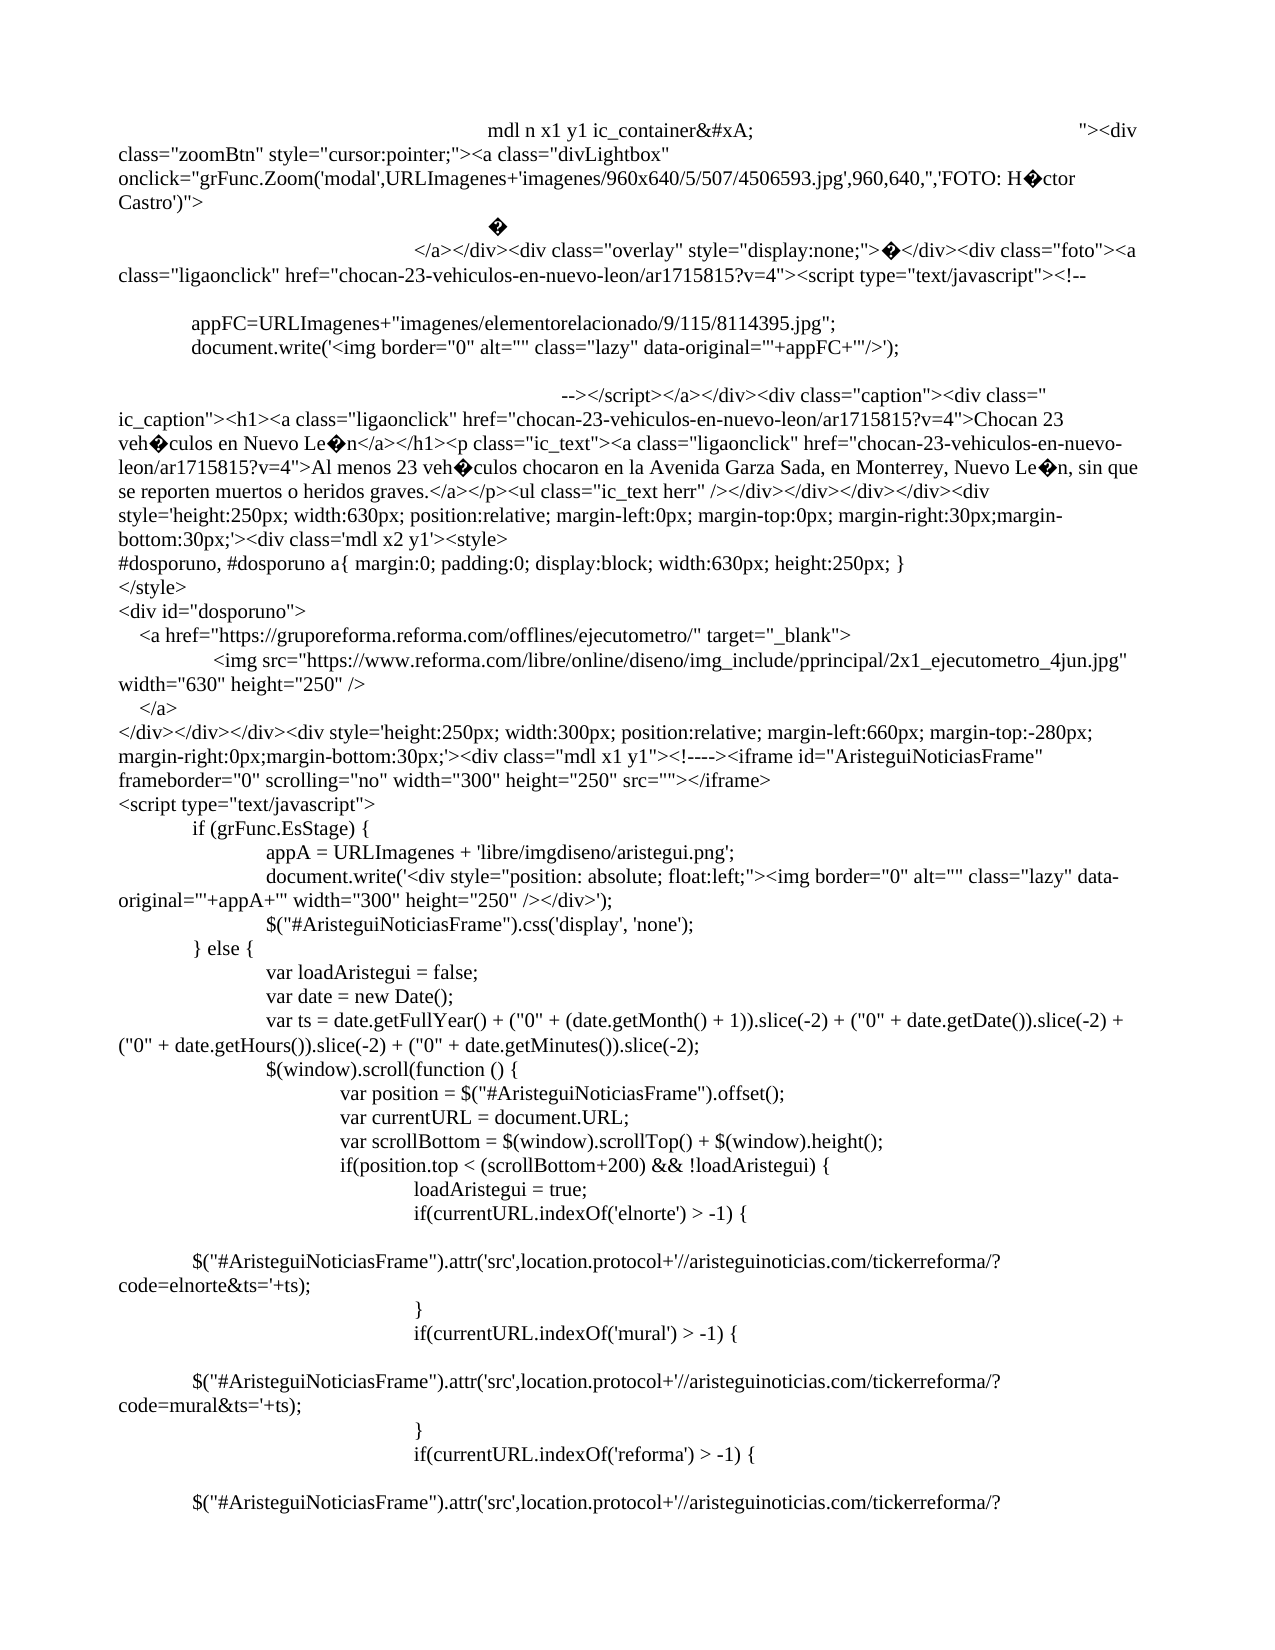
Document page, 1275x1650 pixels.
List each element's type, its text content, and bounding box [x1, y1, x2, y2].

text var date = new Date(); [118, 984, 1157, 1008]
text #dosporuno, #dosporuno a{ margin:0; padding:0; display:block; width:630px; height:250px; } [118, 551, 1157, 575]
text } [118, 1417, 1157, 1442]
text if(currentURL.indexOf('reforma') > -1) { [118, 1442, 1157, 1466]
text } [118, 1297, 1157, 1321]
text document.write('<div style="position: absolute; float:left;"><img border="0" alt="" class="lazy" data-original="'+appA+'" width="300" height="250" /></div>'); [118, 864, 1157, 912]
text appFC=URLImagenes+"imagenes/elementorelacionado/9/115/8114395.jpg"; [118, 311, 1157, 335]
text $("#AristeguiNoticiasFrame").css('display', 'none'); [118, 912, 1157, 936]
text </a> [118, 696, 1157, 720]
text if(currentURL.indexOf('elnorte') > -1) { [118, 1201, 1157, 1225]
text � [118, 214, 1157, 238]
text if(position.top < (scrollBottom+200) && !loadAristegui) { [118, 1153, 1157, 1177]
text if(currentURL.indexOf('mural') > -1) { [118, 1321, 1157, 1345]
text </a></div><div class="overlay" style="display:none;">�</div><div class="foto"><a class="ligaonclick" href="chocan-23-vehiculos-en-nuevo-leon/ar1715815?v=4"><script type="text/javascript"><!-- [118, 238, 1157, 287]
text $("#AristeguiNoticiasFrame").attr('src',location.protocol+'//aristeguinoticias.com/tickerreforma/?code=elnorte&ts='+ts); [118, 1225, 1157, 1297]
text var ts = date.getFullYear() + ("0" + (date.getMonth() + 1)).slice(-2) + ("0" + date.getDate()).slice(-2) + ("0" + date.getHours()).slice(-2) + ("0" + date.getMinutes()).slice(-2); [118, 1008, 1157, 1057]
text var currentURL = document.URL; [118, 1105, 1157, 1129]
text $("#AristeguiNoticiasFrame").attr('src',location.protocol+'//aristeguinoticias.com/tickerreforma/? [118, 1466, 1157, 1514]
text } else { [118, 936, 1157, 960]
text <script type="text/javascript"> [118, 792, 1157, 816]
text loadAristegui = true; [118, 1177, 1157, 1201]
text <img src="https://www.reforma.com/libre/online/diseno/img_include/pprincipal/2x1_ejecutometro_4jun.jpg" width="630" height="250" /> [118, 647, 1157, 696]
text </style> [118, 575, 1157, 599]
text appA = URLImagenes + 'libre/imgdiseno/aristegui.png'; [118, 840, 1157, 864]
text $(window).scroll(function () { [118, 1057, 1157, 1081]
text if (grFunc.EsStage) { [118, 816, 1157, 840]
text document.write('<img border="0" alt="" class="lazy" data-original="'+appFC+'"/>'); [118, 335, 1157, 359]
text var scrollBottom = $(window).scrollTop() + $(window).height(); [118, 1129, 1157, 1153]
text mdl n x1 y1 ic_container&#xA; "><div class="zoomBtn" style="cursor:pointer;"><a class="divLightbox" onclick="grFunc.Zoom('modal',URLImagenes+'imagenes/960x640/5/507/4506593.jpg',960,640,'','FOTO: H�ctor Castro')"> [118, 118, 1157, 214]
text --></script></a></div><div class="caption"><div class=" ic_caption"><h1><a class="ligaonclick" href="chocan-23-vehiculos-en-nuevo-leon/ar1715815?v=4">Chocan 23 veh�culos en Nuevo Le�n</a></h1><p class="ic_text"><a class="ligaonclick" href="chocan-23-vehiculos-en-nuevo-leon/ar1715815?v=4">Al menos 23 veh�culos chocaron en la Avenida Garza Sada, en Monterrey, Nuevo Le�n, sin que se reporten muertos o heridos graves.</a></p><ul class="ic_text herr" /></div></div></div></div><div style='height:250px; width:630px; position:relative; margin-left:0px; margin-top:0px; margin-right:30px;margin-bottom:30px;'><div class='mdl x2 y1'><style> [118, 383, 1157, 551]
text var position = $("#AristeguiNoticiasFrame").offset(); [118, 1081, 1157, 1105]
text <a href="https://gruporeforma.reforma.com/offlines/ejecutometro/" target="_blank"> [118, 623, 1157, 647]
text <div id="dosporuno"> [118, 599, 1157, 623]
text </div></div></div><div style='height:250px; width:300px; position:relative; margin-left:660px; margin-top:-280px; margin-right:0px;margin-bottom:30px;'><div class="mdl x1 y1"><!----><iframe id="AristeguiNoticiasFrame" frameborder="0" scrolling="no" width="300" height="250" src=""></iframe> [118, 720, 1157, 792]
text var loadAristegui = false; [118, 960, 1157, 984]
text $("#AristeguiNoticiasFrame").attr('src',location.protocol+'//aristeguinoticias.com/tickerreforma/?code=mural&ts='+ts); [118, 1345, 1157, 1417]
